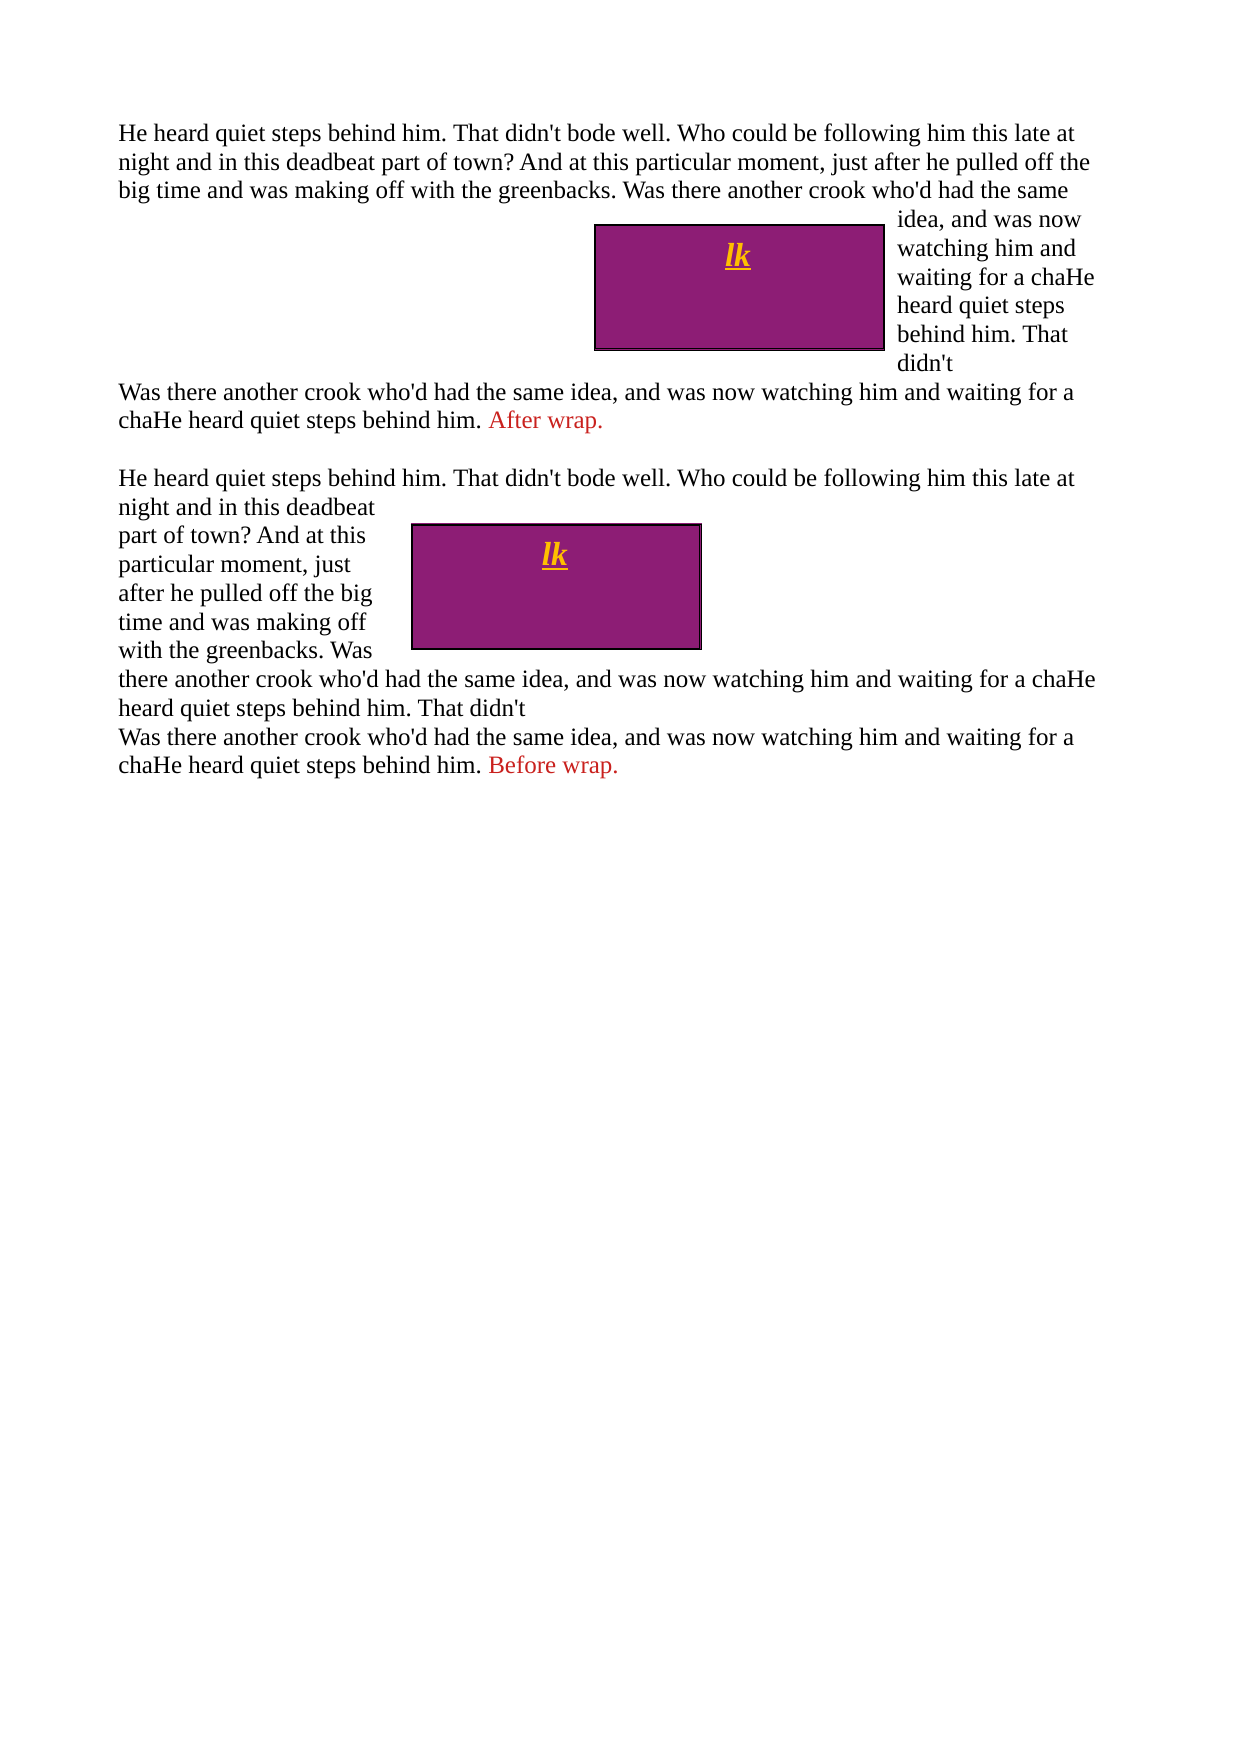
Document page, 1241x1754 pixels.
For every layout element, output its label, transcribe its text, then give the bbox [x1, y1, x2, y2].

text Was there another crook who'd had the same idea, and was now watching him and waiting for a chaHe heard quiet steps behind him. Before wrap. [118, 722, 1122, 779]
text lk [605, 235, 874, 273]
text Was there another crook who'd had the same idea, and was now watching him and waiting for a chaHe heard quiet steps behind him. After wrap. [118, 377, 1122, 434]
text lk [422, 534, 691, 573]
text He heard quiet steps behind him. That didn't bode well. Who could be following him this late at night and in this deadbeat part of town? And at this particular moment, just after he pulled off the big time and was making off with the greenbacks. Was there another crook who'd had the same idea, and was now watching him and waiting for a chaHe heard quiet steps behind him. That didn't [118, 463, 1122, 722]
text He heard quiet steps behind him. That didn't bode well. Who could be following him this late at night and in this deadbeat part of town? And at this particular moment, just after he pulled off the big time and was making off with the greenbacks. Was there another crook who'd had the same idea, and was now watching him and waiting for a chaHe heard quiet steps behind him. That didn't [118, 118, 1122, 377]
